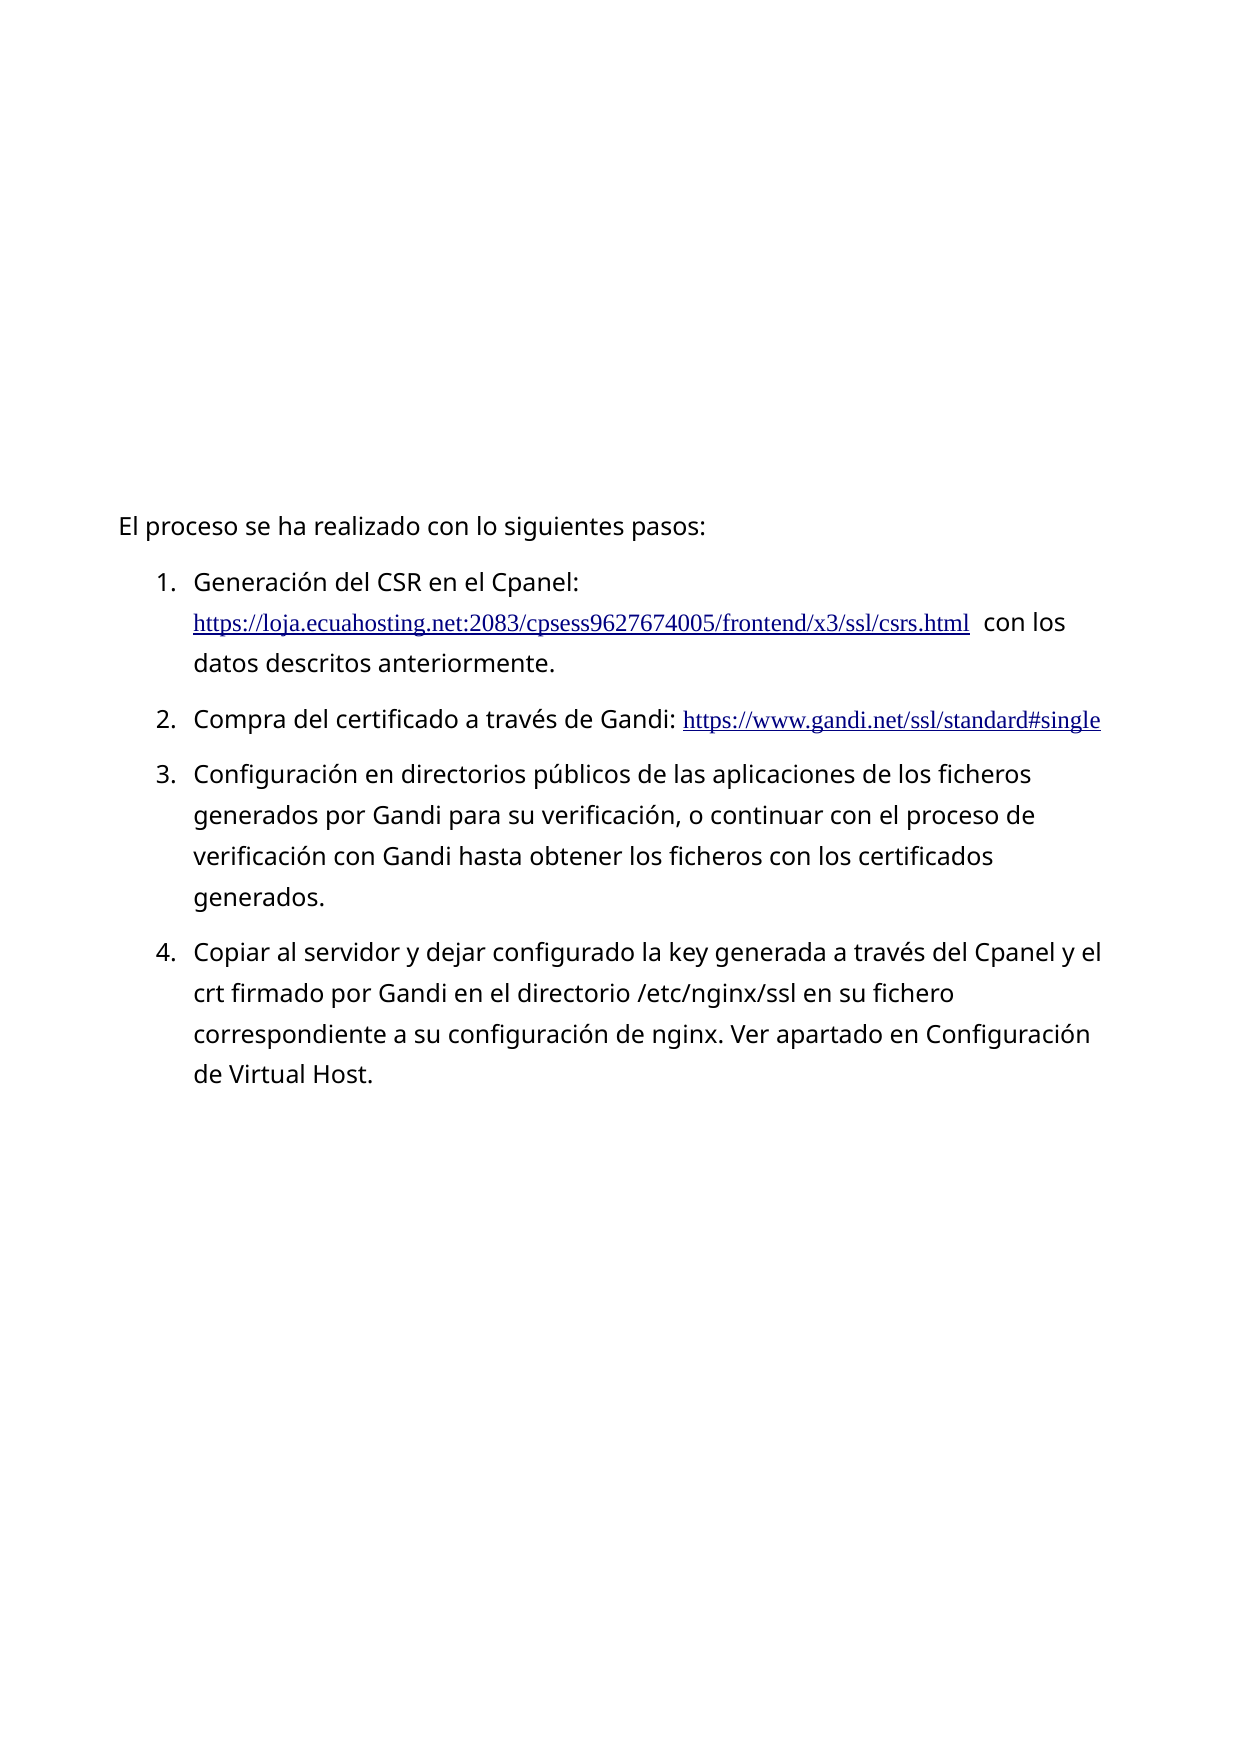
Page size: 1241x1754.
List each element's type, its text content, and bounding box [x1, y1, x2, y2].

list Copiar al servidor y dejar configurado la key generada a través del Cpanel y el crt firmado por Gandi en el directorio /etc/nginx/ssl en su fichero correspondiente a su configuración de nginx. Ver apartado en Configuración de Virtual Host. [156, 935, 1122, 1091]
list Generación del CSR en el Cpanel: https://loja.ecuahosting.net:2083/cpsess9627674005/frontend/x3/ssl/csrs.html con los datos descritos anteriormente. [156, 564, 1122, 680]
list Compra del certificado a través de Gandi: https://www.gandi.net/ssl/standard#single [156, 701, 1122, 735]
text El proceso se ha realizado con lo siguientes pasos: [118, 509, 1122, 543]
list Configuración en directorios públicos de las aplicaciones de los ficheros generados por Gandi para su verificación, o continuar con el proceso de verificación con Gandi hasta obtener los ficheros con los certificados generados. [156, 757, 1122, 913]
